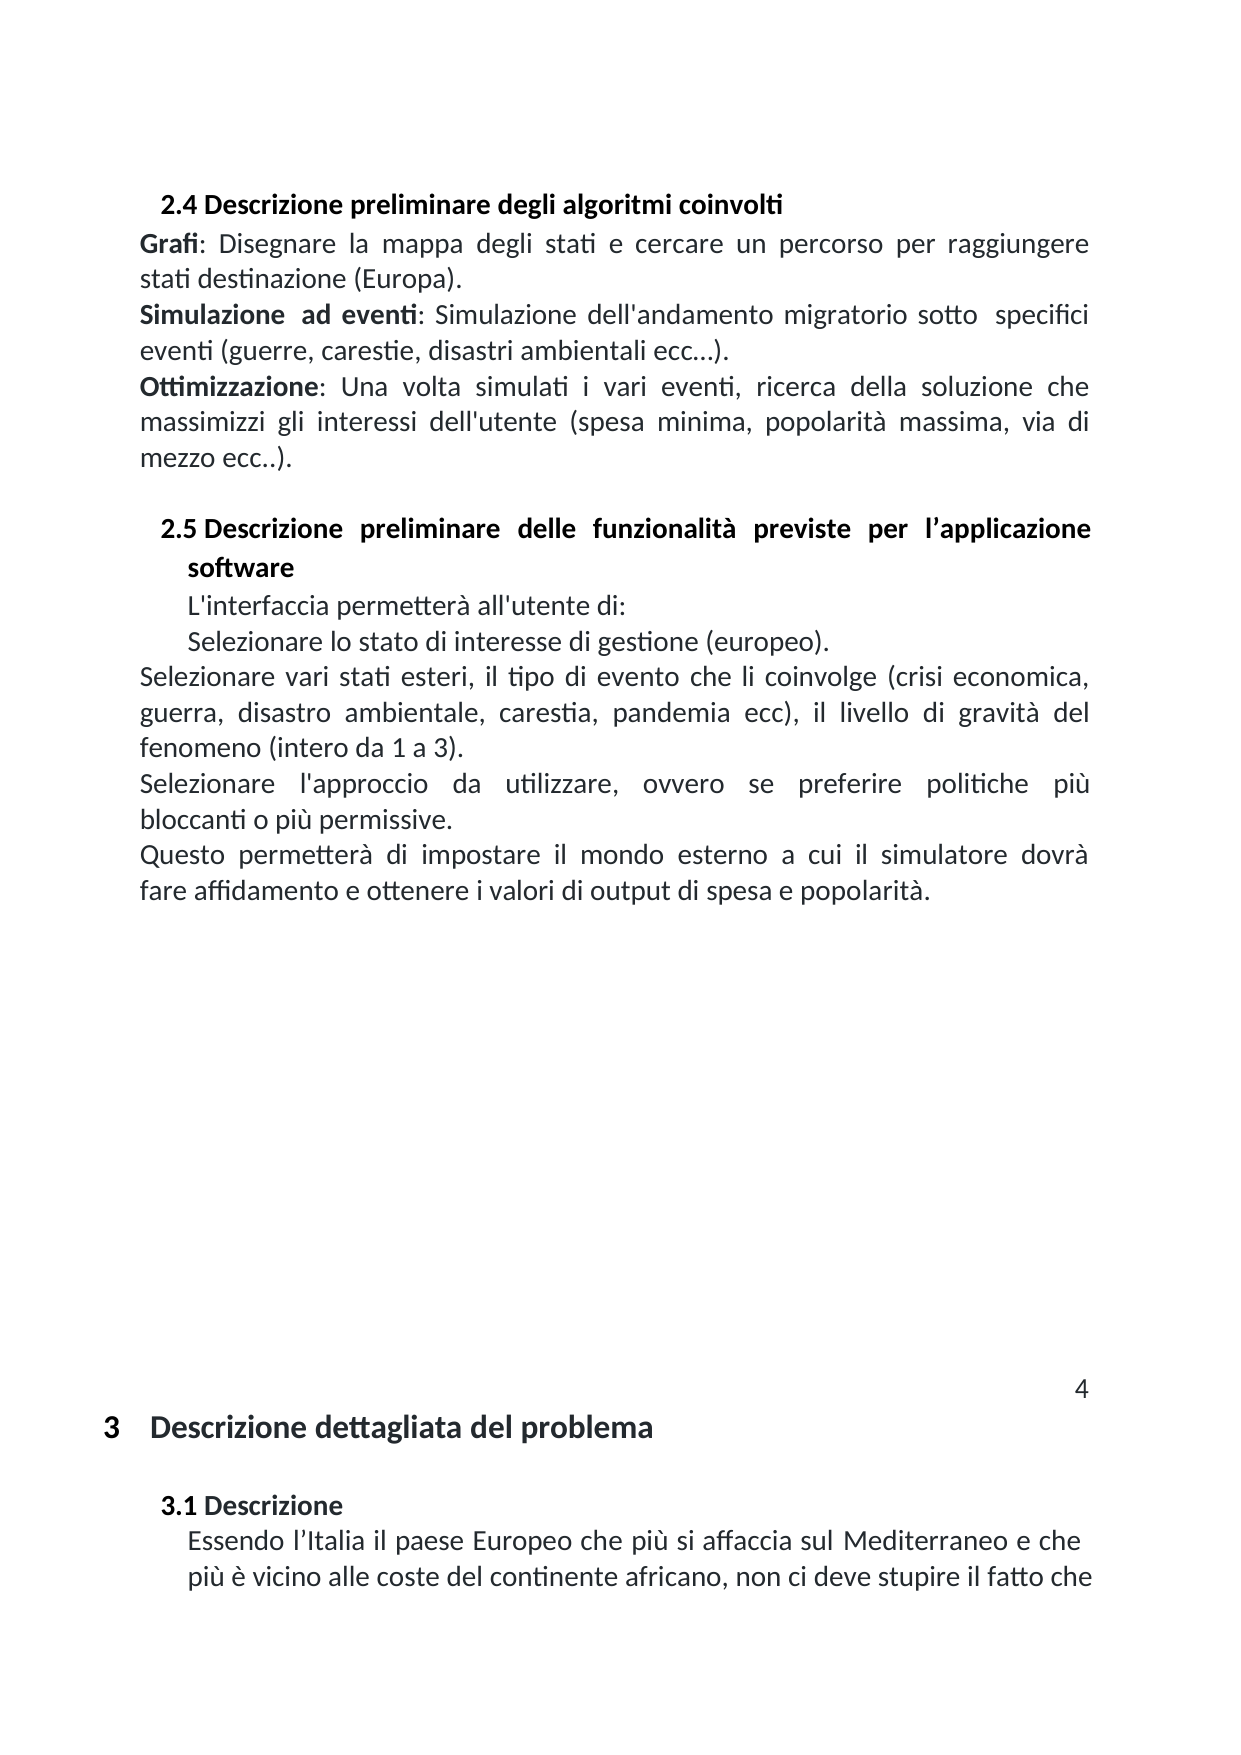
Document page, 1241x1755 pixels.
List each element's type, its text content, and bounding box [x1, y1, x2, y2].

text Ottimizzazione: Una volta simulati i vari eventi, ricerca della soluzione che massimizzi gli interessi dell'utente (spesa minima, popolarità massima, via di mezzo ecc..). [139, 368, 1090, 475]
text L'interfaccia permetterà all'utente di: [187, 587, 1103, 623]
text Selezionare l'approccio da utilizzare, ovvero se preferire politiche più bloccanti o più permissive. [139, 765, 1091, 836]
list Descrizione preliminare delle funzionalità previste per l’applicazione [160, 510, 1103, 546]
text Essendo l’Italia il paese Europeo che più si affaccia sul Mediterraneo e che più è vicino alle coste del continente africano, non ci deve stupire il fatto che [187, 1522, 1103, 1594]
text Selezionare vari stati esteri, il tipo di evento che li coinvolge (crisi economica, guerra, disastro ambientale, carestia, pandemia ecc), il livello di gravità del fenomeno (intero da 1 a 3). [139, 658, 1090, 765]
text Simulazione ad eventi: Simulazione dell'andamento migratorio sotto specifici eventi (guerre, carestie, disastri ambientali ecc…). [139, 296, 1089, 367]
list Descrizione dettagliata del problema [103, 1406, 1103, 1446]
text software [187, 549, 1103, 584]
text Selezionare lo stato di interesse di gestione (europeo). [187, 623, 1103, 658]
text Grafi: Disegnare la mappa degli stati e cercare un percorso per raggiungere stati destinazione (Europa). [139, 225, 1089, 296]
text 4 [139, 1370, 1088, 1406]
text Questo permetterà di impostare il mondo esterno a cui il simulatore dovrà fare affidamento e ottenere i valori di output di spesa e popolarità. [139, 836, 1089, 908]
list Descrizione preliminare degli algoritmi coinvolti [160, 186, 1103, 222]
list Descrizione [160, 1487, 1103, 1522]
